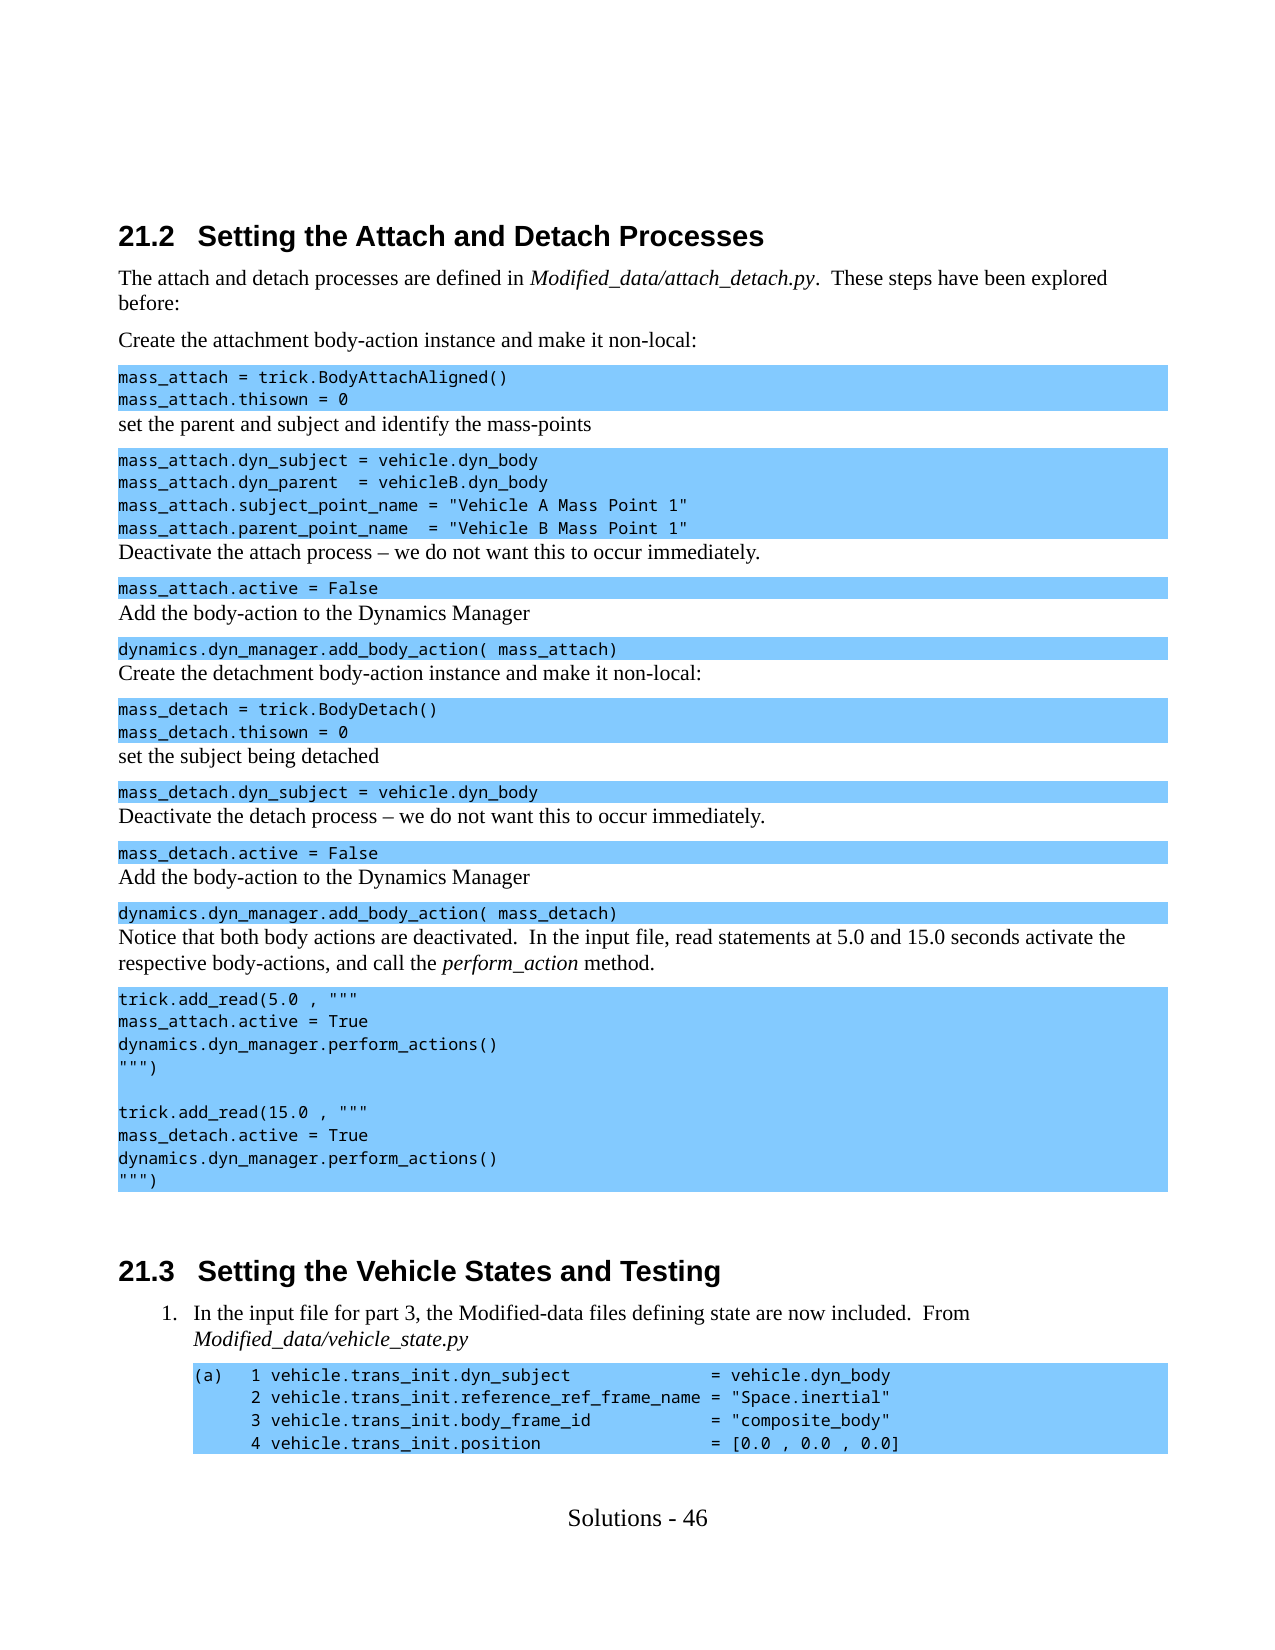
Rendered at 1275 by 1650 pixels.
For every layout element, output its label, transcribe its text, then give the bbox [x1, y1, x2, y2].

text mass_attach.subject_point_name = "Vehicle A Mass Point 1" [118, 494, 1168, 516]
text Deactivate the attach process – we do not want this to occur immediately. [118, 539, 1168, 564]
text mass_attach.active = True [118, 1010, 1168, 1033]
text """) [118, 1055, 1168, 1078]
text """) [118, 1169, 1168, 1192]
subtitle Setting the Attach and Detach Processes [118, 218, 1168, 252]
text Deactivate the detach process – we do not want this to occur immediately. [118, 803, 1168, 829]
text mass_attach.thisown = 0 [118, 388, 1168, 411]
text mass_attach.parent_point_name = "Vehicle B Mass Point 1" [118, 516, 1168, 539]
text set the parent and subject and identify the mass-points [118, 411, 1168, 436]
text Notice that both body actions are deactivated. In the input file, read statements at 5.0 and 15.0 seconds activate the respective body-actions, and call the perform_action method. [118, 924, 1168, 975]
list 2 vehicle.trans_init.reference_ref_frame_name = "Space.inertial" [193, 1386, 1168, 1409]
text trick.add_read(15.0 , """ [118, 1101, 1168, 1123]
text mass_attach.dyn_parent = vehicleB.dyn_body [118, 471, 1168, 494]
text dynamics.dyn_manager.perform_actions() [118, 1146, 1168, 1169]
text Create the attachment body-action instance and make it non-local: [118, 327, 1168, 353]
text set the subject being detached [118, 743, 1168, 768]
text trick.add_read(5.0 , """ [118, 987, 1168, 1010]
text mass_detach.active = True [118, 1123, 1168, 1146]
text mass_detach.active = False [118, 841, 1168, 864]
text dynamics.dyn_manager.add_body_action( mass_attach) [118, 637, 1168, 660]
list 1 vehicle.trans_init.dyn_subject = vehicle.dyn_body [193, 1363, 1168, 1386]
text dynamics.dyn_manager.add_body_action( mass_detach) [118, 902, 1168, 924]
list 4 vehicle.trans_init.position = [0.0 , 0.0 , 0.0] [193, 1431, 1168, 1454]
text mass_detach = trick.BodyDetach() [118, 698, 1168, 720]
text Add the body-action to the Dynamics Manager [118, 599, 1168, 625]
text Create the detachment body-action instance and make it non-local: [118, 660, 1168, 685]
text mass_attach.dyn_subject = vehicle.dyn_body [118, 448, 1168, 471]
text Add the body-action to the Dynamics Manager [118, 864, 1168, 889]
text mass_attach = trick.BodyAttachAligned() [118, 365, 1168, 388]
text mass_detach.thisown = 0 [118, 720, 1168, 743]
text mass_detach.dyn_subject = vehicle.dyn_body [118, 781, 1168, 803]
text mass_attach.active = False [118, 577, 1168, 599]
list 3 vehicle.trans_init.body_frame_id = "composite_body" [193, 1409, 1168, 1431]
subtitle Setting the Vehicle States and Testing [118, 1254, 1168, 1288]
text The attach and detach processes are defined in Modified_data/attach_detach.py. These steps have been explored before: [118, 264, 1168, 315]
list In the input file for part 3, the Modified-data files defining state are now included. From Modified_data/vehicle_state.py [156, 1300, 1168, 1351]
text dynamics.dyn_manager.perform_actions() [118, 1033, 1168, 1055]
